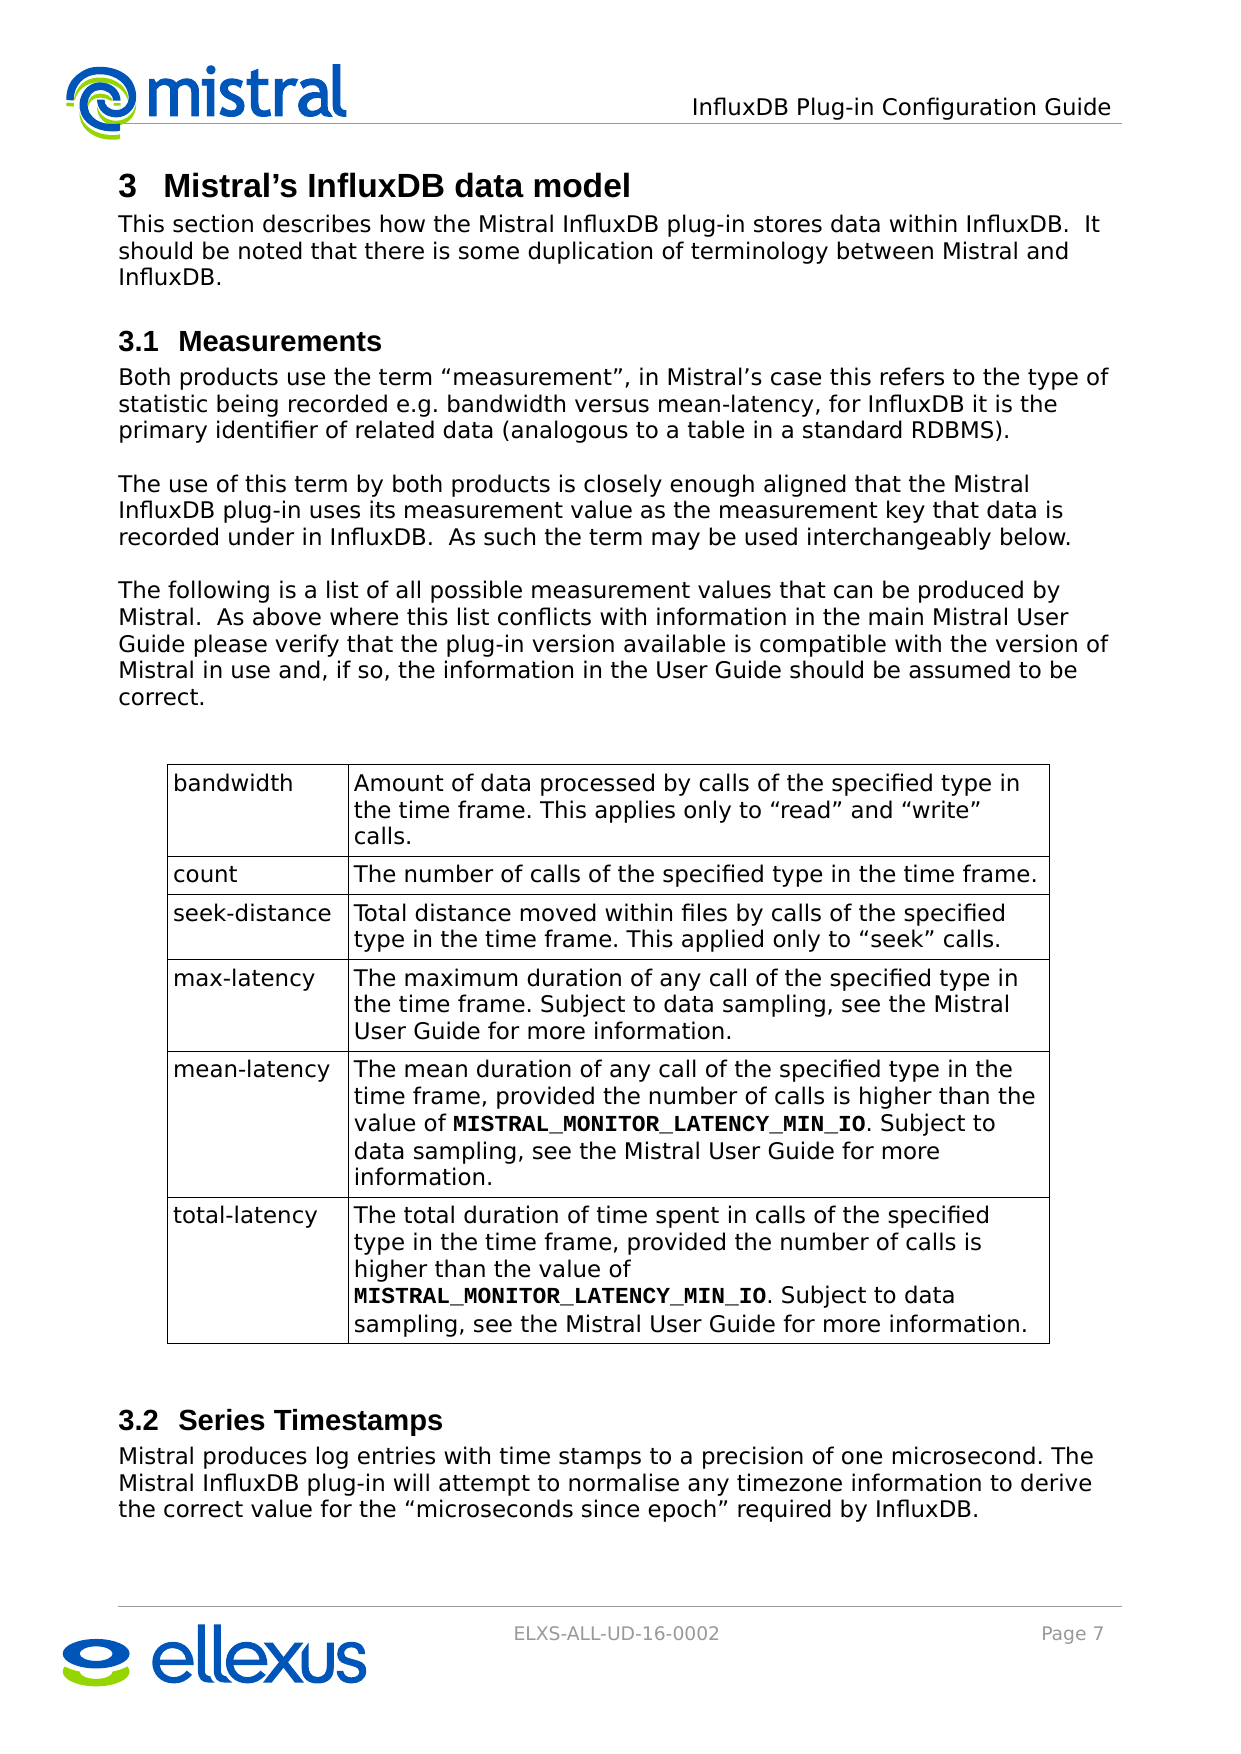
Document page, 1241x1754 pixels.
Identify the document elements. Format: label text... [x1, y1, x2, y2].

text Both products use the term “measurement”, in Mistral’s case this refers to the type of statistic being recorded e.g. bandwidth versus mean-latency, for InfluxDB it is the primary identifier of related data (analogous to a table in a standard RDBMS). [118, 364, 1122, 444]
text The use of this term by both products is closely enough aligned that the Mistral InfluxDB plug-in uses its measurement value as the measurement key that data is recorded under in InfluxDB. As such the term may be used interchangeably below. [118, 471, 1122, 551]
table_cell The mean duration of any call of the specified type in the time frame, provided the number of calls is higher than the value of MISTRAL_MONITOR_LATENCY_MIN_IO. Subject to data sampling, see the Mistral User Guide for more information. [349, 1052, 1049, 1197]
table_cell The total duration of time spent in calls of the specified type in the time frame, provided the number of calls is higher than the value of MISTRAL_MONITOR_LATENCY_MIN_IO. Subject to data sampling, see the Mistral User Guide for more information. [349, 1198, 1049, 1343]
table_cell seek-distance [168, 895, 348, 959]
table_header bandwidth [168, 765, 348, 856]
table_cell The number of calls of the specified type in the time frame. [349, 857, 1049, 894]
text This section describes how the Mistral InfluxDB plug-in stores data within InfluxDB. It should be noted that there is some duplication of terminology between Mistral and InfluxDB. [118, 211, 1122, 291]
table_cell max-latency [168, 960, 348, 1051]
subtitle Series Timestamps [118, 1403, 1122, 1437]
subtitle Measurements [118, 324, 1122, 358]
text Mistral produces log entries with time stamps to a precision of one microsecond. The Mistral InfluxDB plug-in will attempt to normalise any timezone information to derive the correct value for the “microseconds since epoch” required by InfluxDB. [118, 1443, 1122, 1523]
table_header Amount of data processed by calls of the specified type in the time frame. This applies only to “read” and “write” calls. [349, 765, 1049, 856]
table_cell mean-latency [168, 1052, 348, 1197]
table_cell total-latency [168, 1198, 348, 1343]
table_cell count [168, 857, 348, 894]
subtitle Mistral’s InfluxDB data model [118, 166, 1122, 205]
text The following is a list of all possible measurement values that can be produced by Mistral. As above where this list conflicts with information in the main Mistral User Guide please verify that the plug-in version available is compatible with the version of Mistral in use and, if so, the information in the User Guide should be assumed to be correct. [118, 578, 1122, 711]
table_cell The maximum duration of any call of the specified type in the time frame. Subject to data sampling, see the Mistral User Guide for more information. [349, 960, 1049, 1051]
table_cell Total distance moved within files by calls of the specified type in the time frame. This applied only to “seek” calls. [349, 895, 1049, 959]
